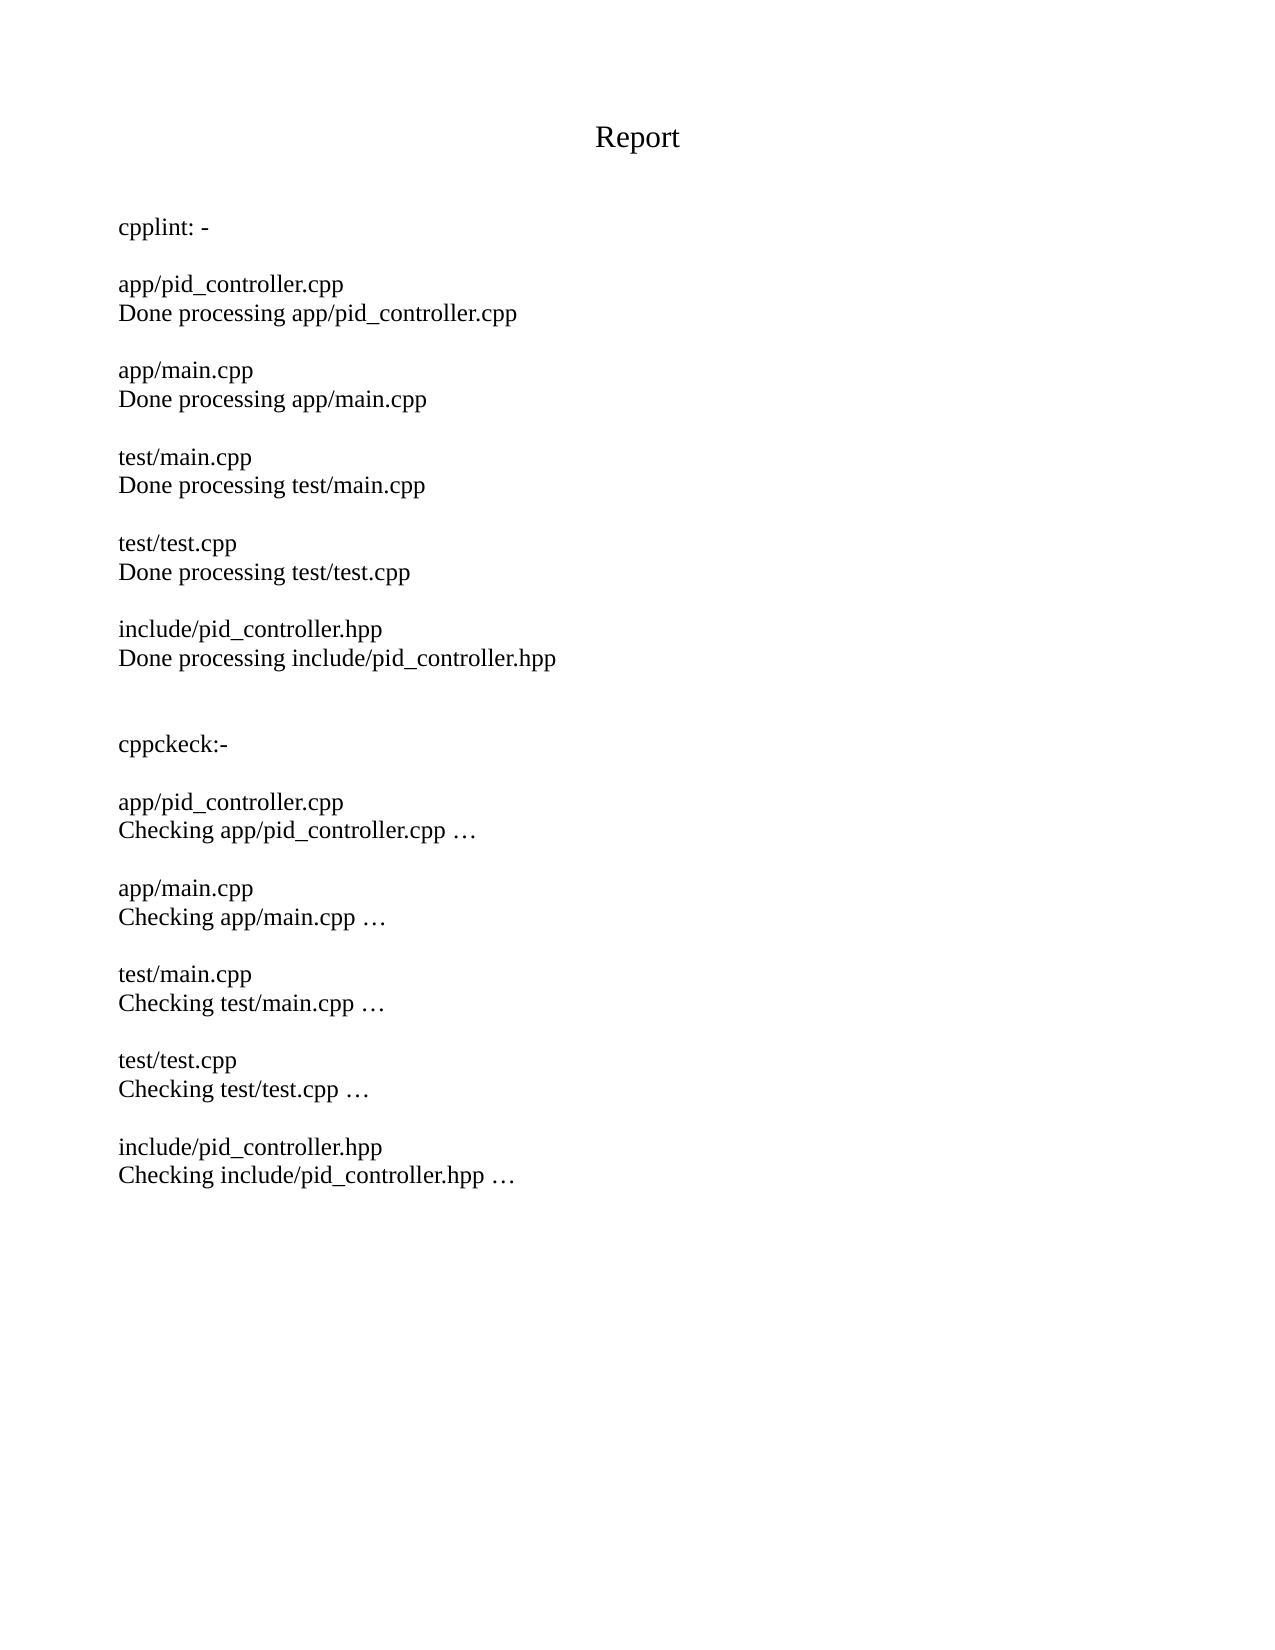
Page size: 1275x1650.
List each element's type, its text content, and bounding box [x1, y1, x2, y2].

text Report [118, 118, 1157, 154]
text Checking test/test.cpp … [118, 1074, 1157, 1103]
text app/pid_controller.cpp [118, 787, 1157, 815]
text app/main.cpp [118, 355, 1157, 384]
text Done processing app/main.cpp [118, 384, 1157, 413]
text Checking app/main.cpp … [118, 902, 1157, 930]
text app/main.cpp [118, 873, 1157, 902]
text include/pid_controller.hpp [118, 1132, 1157, 1160]
text Done processing test/main.cpp [118, 470, 1157, 499]
text test/test.cpp [118, 528, 1157, 557]
text include/pid_controller.hpp [118, 614, 1157, 643]
text Done processing app/pid_controller.cpp [118, 298, 1157, 327]
text Done processing include/pid_controller.hpp [118, 643, 1157, 672]
text test/main.cpp [118, 442, 1157, 470]
text app/pid_controller.cpp [118, 269, 1157, 298]
text Checking include/pid_controller.hpp … [118, 1160, 1157, 1189]
text Checking test/main.cpp … [118, 988, 1157, 1017]
text test/main.cpp [118, 959, 1157, 988]
text cpplint: - [118, 212, 1157, 240]
text test/test.cpp [118, 1045, 1157, 1074]
text Done processing test/test.cpp [118, 557, 1157, 585]
text Checking app/pid_controller.cpp … [118, 815, 1157, 844]
text cppckeck:- [118, 729, 1157, 758]
